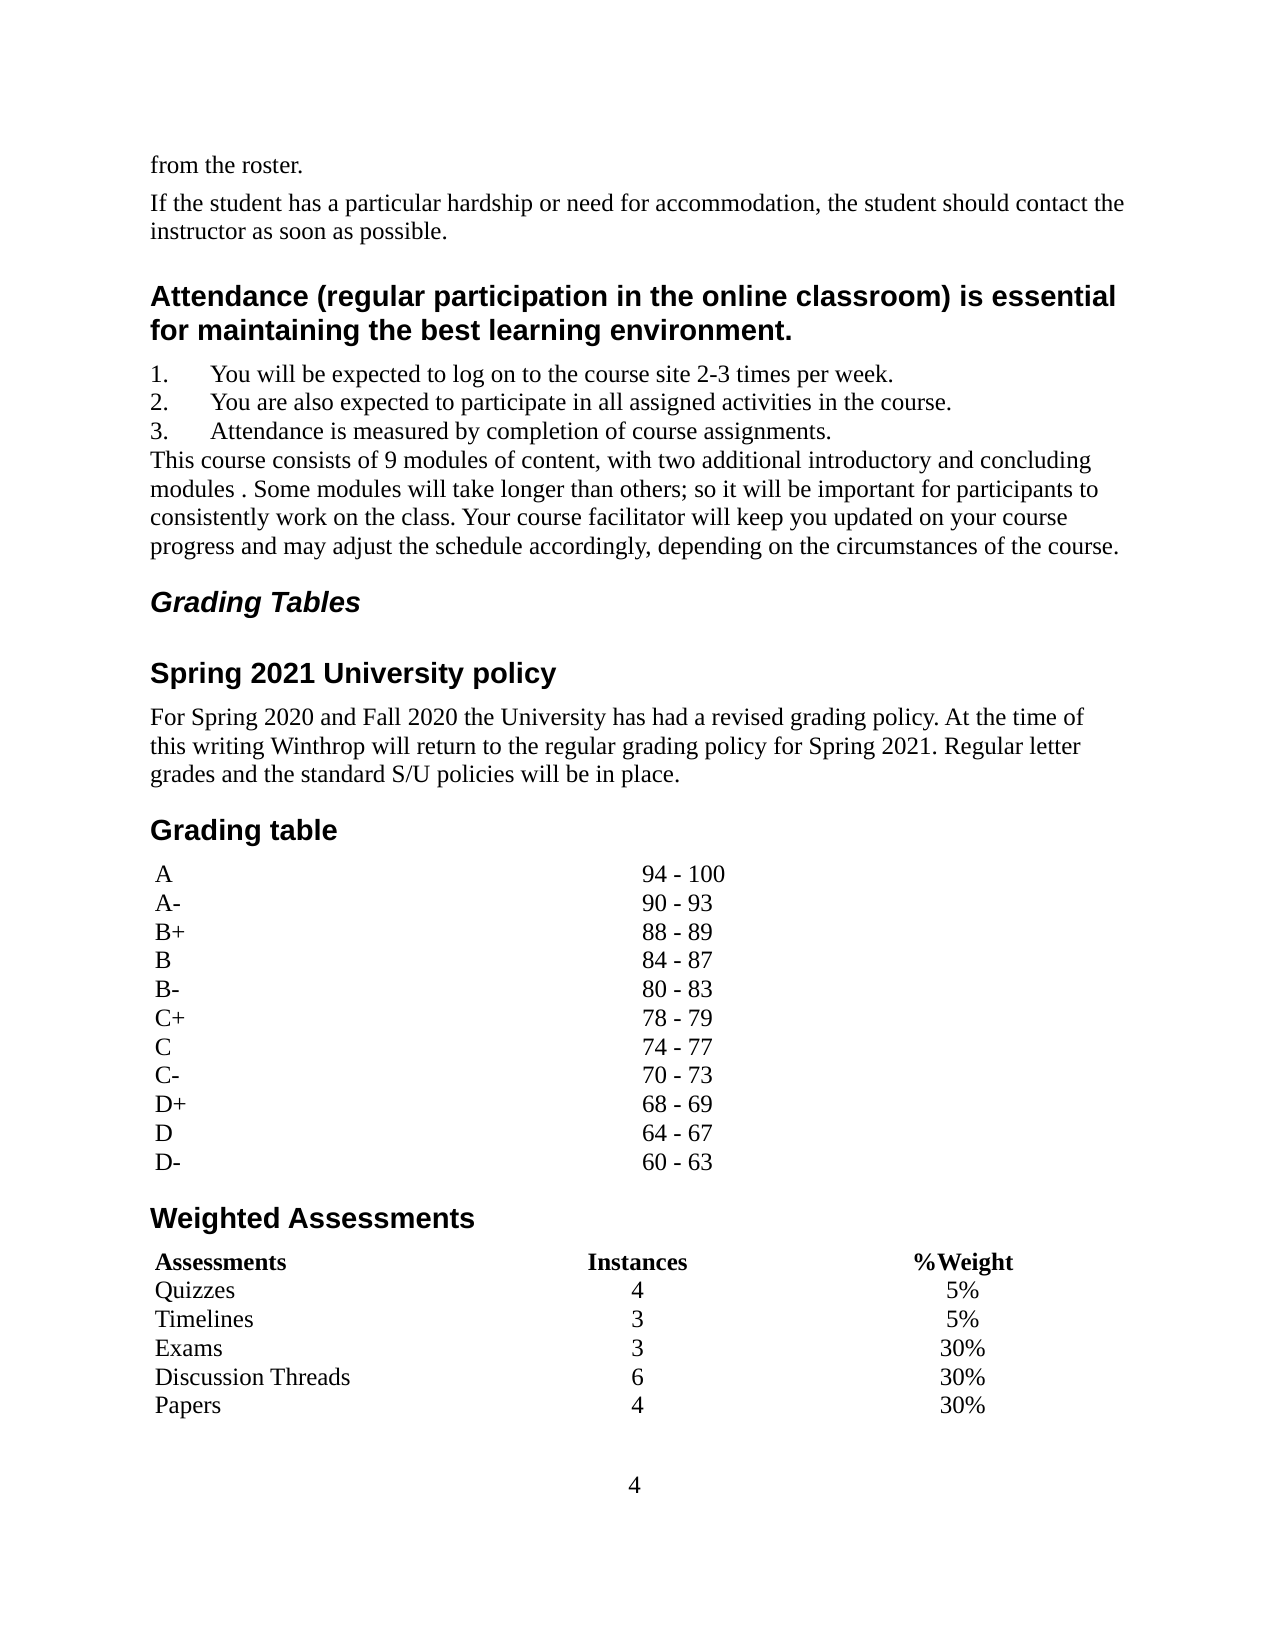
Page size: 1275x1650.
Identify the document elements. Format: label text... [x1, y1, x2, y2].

table_cell 3 [475, 1333, 800, 1362]
table_cell 74 - 77 [638, 1032, 1125, 1061]
list Attendance is measured by completion of course assignments. [150, 416, 1125, 445]
table_cell 5% [800, 1304, 1125, 1333]
table_cell 90 - 93 [638, 888, 1125, 917]
subtitle Attendance (regular participation in the online classroom) is essential for maintaining the best learning environment. [150, 279, 1125, 346]
text This course consists of 9 modules of content, with two additional introductory and concluding modules . Some modules will take longer than others; so it will be important for participants to consistently work on the class. Your course facilitator will keep you updated on your course progress and may adjust the schedule accordingly, depending on the circumstances of the course. [150, 445, 1125, 560]
table_cell 5% [800, 1275, 1125, 1304]
table_cell 68 - 69 [638, 1089, 1125, 1118]
table_cell B- [150, 974, 637, 1003]
table_cell 80 - 83 [638, 974, 1125, 1003]
table_cell 70 - 73 [638, 1061, 1125, 1089]
table_header A [150, 859, 637, 888]
text If the student has a particular hardship or need for accommodation, the student should contact the instructor as soon as possible. [150, 188, 1125, 245]
table_cell C [150, 1032, 637, 1061]
subtitle Grading table [150, 813, 1125, 847]
list You are also expected to participate in all assigned activities in the course. [150, 387, 1125, 416]
subtitle Weighted Assessments [150, 1201, 1125, 1234]
text For Spring 2020 and Fall 2020 the University has had a revised grading policy. At the time of this writing Winthrop will return to the regular grading policy for Spring 2021. Regular letter grades and the standard S/U policies will be in place. [150, 702, 1125, 788]
table_cell 84 - 87 [638, 946, 1125, 974]
table_header Instances [475, 1247, 800, 1275]
table_cell D- [150, 1147, 637, 1176]
table_cell Quizzes [150, 1275, 475, 1304]
table_header Assessments [150, 1247, 475, 1275]
table_header 94 - 100 [638, 859, 1125, 888]
table_cell 64 - 67 [638, 1118, 1125, 1147]
table_cell Discussion Threads [150, 1362, 475, 1390]
table_cell 4 [475, 1275, 800, 1304]
list You will be expected to log on to the course site 2-3 times per week. [150, 359, 1125, 387]
table_cell B+ [150, 917, 637, 946]
table_cell D+ [150, 1089, 637, 1118]
table_cell 78 - 79 [638, 1003, 1125, 1032]
subtitle Grading Tables [150, 585, 1125, 618]
table_cell 6 [475, 1362, 800, 1390]
table_cell 30% [800, 1333, 1125, 1362]
table_cell D [150, 1118, 637, 1147]
table_cell 4 [475, 1390, 800, 1419]
table_cell Exams [150, 1333, 475, 1362]
text from the roster. [150, 150, 1125, 179]
table_cell Timelines [150, 1304, 475, 1333]
table_cell 3 [475, 1304, 800, 1333]
table_cell 30% [800, 1362, 1125, 1390]
subtitle Spring 2021 University policy [150, 656, 1125, 689]
table_cell 30% [800, 1390, 1125, 1419]
table_cell B [150, 946, 637, 974]
table_cell 88 - 89 [638, 917, 1125, 946]
table_cell A- [150, 888, 637, 917]
table_cell Papers [150, 1390, 475, 1419]
table_header %Weight [800, 1247, 1125, 1275]
table_cell C+ [150, 1003, 637, 1032]
table_cell 60 - 63 [638, 1147, 1125, 1176]
table_cell C- [150, 1061, 637, 1089]
